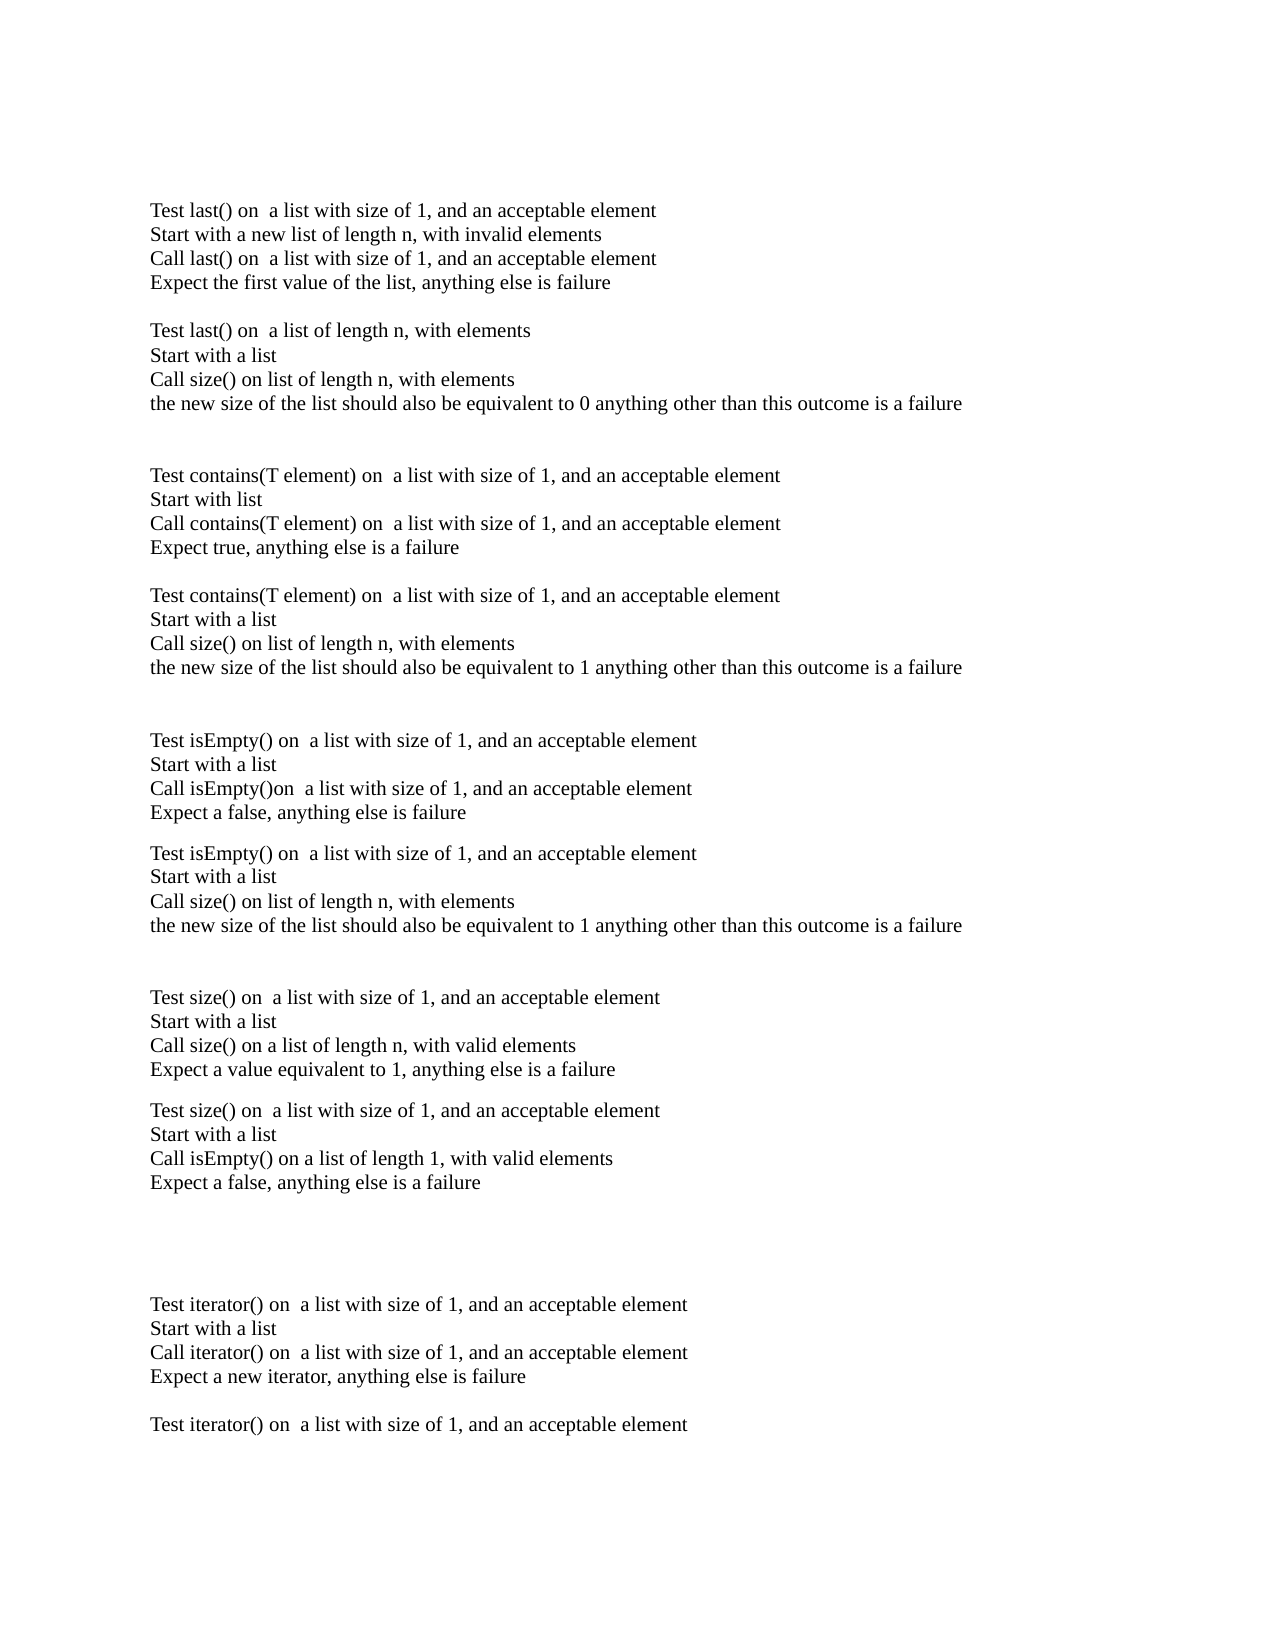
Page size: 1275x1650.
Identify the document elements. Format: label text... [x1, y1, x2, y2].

text Test size() on a list with size of 1, and an acceptable element [150, 985, 1125, 1009]
text Start with a list Call isEmpty() on a list of length 1, with valid elements Expect a false, anything else is a failure [150, 1122, 1125, 1194]
text Start with a list Call size() on a list of length n, with valid elements Expect a value equivalent to 1, anything else is a failure [150, 1009, 1125, 1081]
text Call iterator() on a list with size of 1, and an acceptable element [150, 1340, 1125, 1364]
text Test iterator() on a list with size of 1, and an acceptable element [150, 1412, 1125, 1436]
text Test last() on a list with size of 1, and an acceptable element [150, 198, 1125, 222]
text Start with a list [150, 607, 1125, 631]
text Call size() on list of length n, with elements [150, 888, 1125, 913]
text Start with a new list of length n, with invalid elements Call last() on a list with size of 1, and an acceptable element [150, 222, 1125, 270]
text Expect a new iterator, anything else is failure [150, 1364, 1125, 1388]
text Start with a list [150, 864, 1125, 888]
text Call isEmpty()on a list with size of 1, and an acceptable element [150, 776, 1125, 800]
text Test iterator() on a list with size of 1, and an acceptable element Start with a list [150, 1292, 1125, 1340]
text Test contains(T element) on a list with size of 1, and an acceptable element [150, 583, 1125, 607]
text Test last() on a list of length n, with elements [150, 318, 1125, 342]
text Test isEmpty() on a list with size of 1, and an acceptable element [150, 727, 1125, 752]
text the new size of the list should also be equivalent to 1 anything other than this outcome is a failure [150, 913, 1125, 937]
text the new size of the list should also be equivalent to 0 anything other than this outcome is a failure [150, 391, 1125, 415]
text Test isEmpty() on a list with size of 1, and an acceptable element [150, 840, 1125, 864]
text Start with a list [150, 342, 1125, 367]
text Expect the first value of the list, anything else is failure [150, 270, 1125, 294]
text Expect a false, anything else is failure [150, 800, 1125, 824]
text Test contains(T element) on a list with size of 1, and an acceptable element [150, 463, 1125, 487]
text Test size() on a list with size of 1, and an acceptable element [150, 1098, 1125, 1122]
text Expect true, anything else is a failure [150, 535, 1125, 559]
text the new size of the list should also be equivalent to 1 anything other than this outcome is a failure [150, 655, 1125, 679]
text Start with list Call contains(T element) on a list with size of 1, and an acceptable element [150, 487, 1125, 535]
text Call size() on list of length n, with elements [150, 367, 1125, 391]
text Start with a list [150, 752, 1125, 776]
text Call size() on list of length n, with elements [150, 631, 1125, 655]
